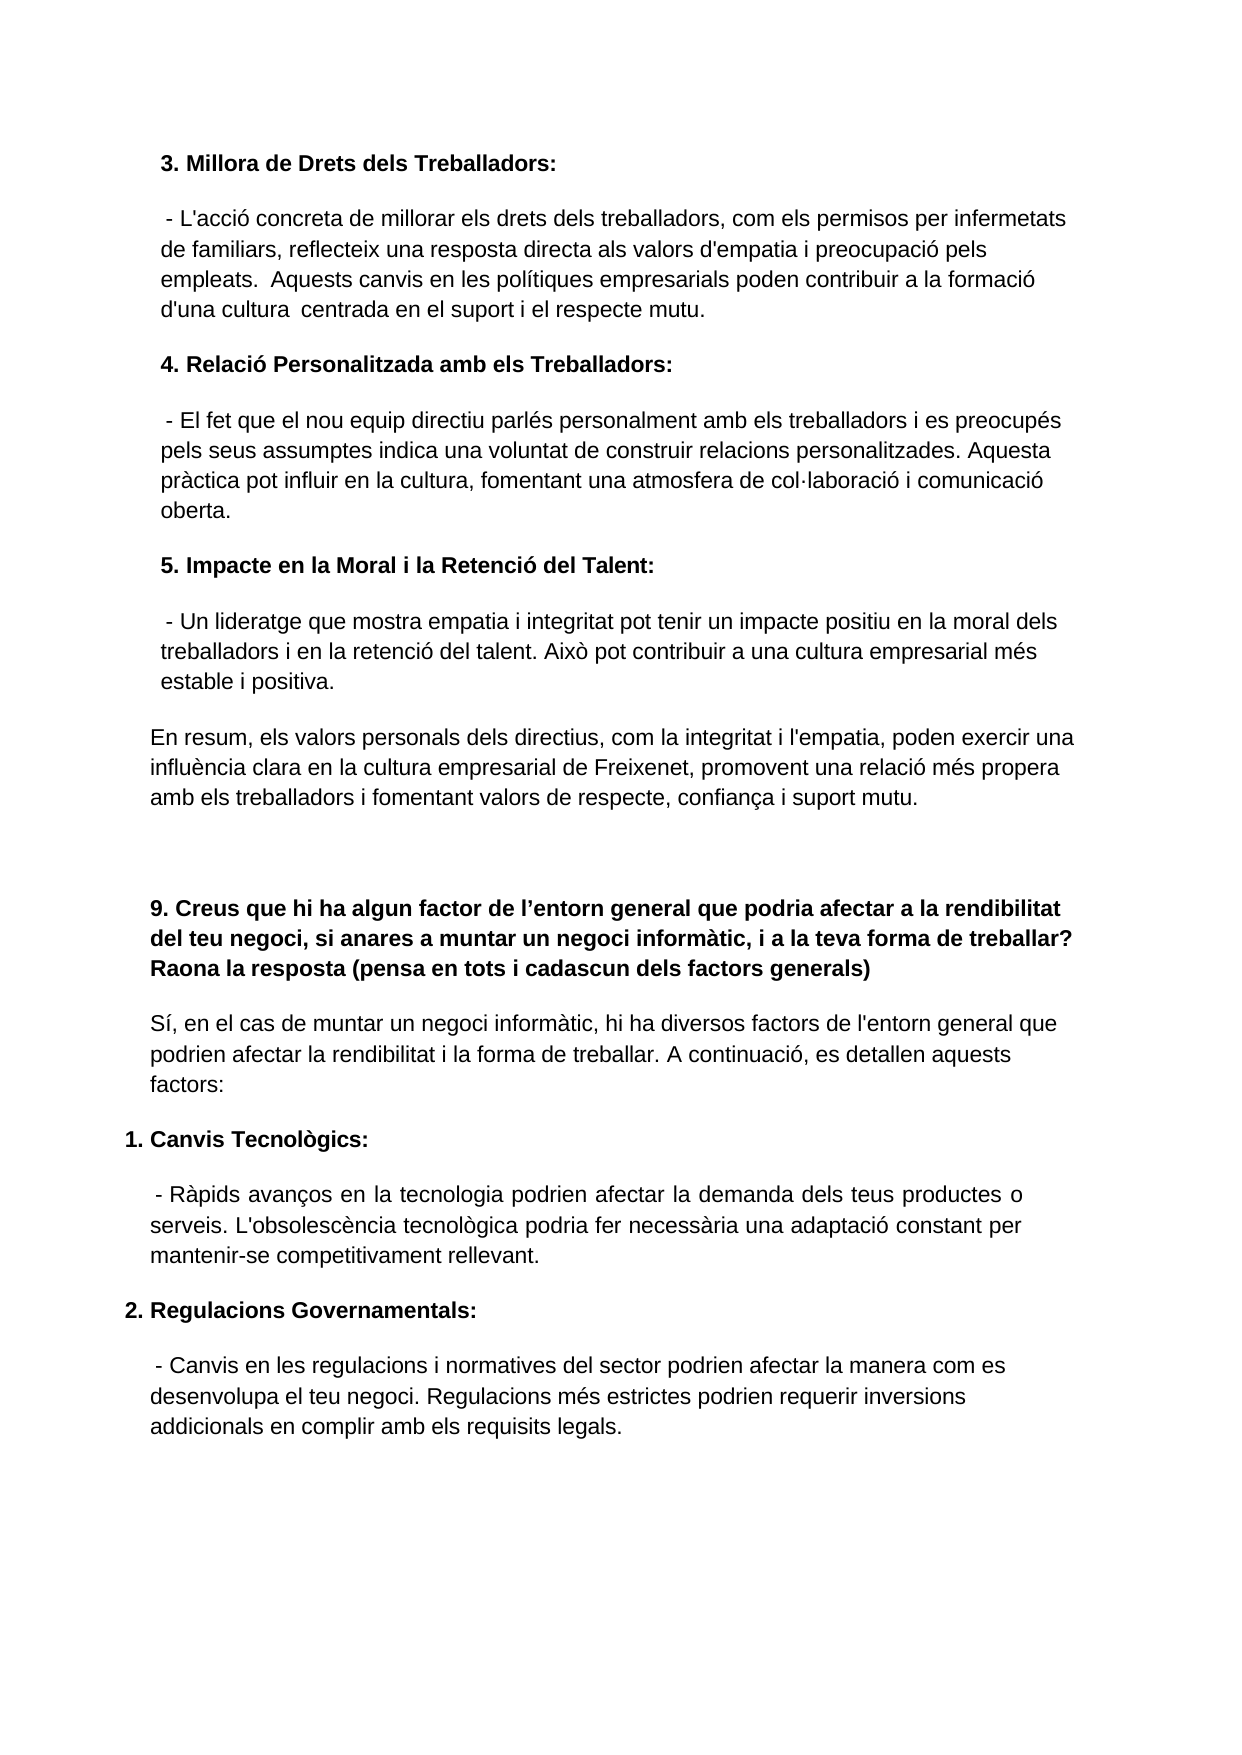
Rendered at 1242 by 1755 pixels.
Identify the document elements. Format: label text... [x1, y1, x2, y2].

subtitle 9. Creus que hi ha algun factor de l’entorn general que podria afectar a la rendibilitat del teu negoci, si anares a muntar un negoci informàtic, i a la teva forma de treballar? Raona la resposta (pensa en tots i cadascun dels factors generals) [150, 895, 1090, 981]
list Canvis Tecnològics: [124, 1126, 1102, 1152]
list El fet que el nou equip directiu parlés personalment amb els treballadors i es preocupés pels seus assumptes indica una voluntat de construir relacions personalitzades. Aquesta pràctica pot influir en la cultura, fomentant una atmosfera de col·laboració i comunicació oberta. [150, 407, 1069, 523]
list Relació Personalitzada amb els Treballadors: [160, 351, 1102, 378]
list Millora de Drets dels Treballadors: [160, 150, 1102, 176]
list L'acció concreta de millorar els drets dels treballadors, com els permisos per infermetats de familiars, reflecteix una resposta directa als valors d'empatia i preocupació pels empleats. Aquests canvis en les polítiques empresarials poden contribuir a la formació d'una cultura centrada en el suport i el respecte mutu. [150, 205, 1090, 322]
list Un lideratge que mostra empatia i integritat pot tenir un impacte positiu en la moral dels treballadors i en la retenció del talent. Això pot contribuir a una cultura empresarial més estable i positiva. [150, 608, 1069, 694]
text En resum, els valors personals dels directius, com la integritat i l'empatia, poden exercir una influència clara en la cultura empresarial de Freixenet, promovent una relació més propera amb els treballadors i fomentant valors de respecte, confiança i suport mutu. [150, 723, 1090, 810]
list Impacte en la Moral i la Retenció del Talent: [160, 552, 1102, 579]
list Canvis en les regulacions i normatives del sector podrien afectar la manera com es desenvolupa el teu negoci. Regulacions més estrictes podrien requerir inversions addicionals en complir amb els requisits legals. [137, 1352, 1027, 1439]
list Ràpids avanços en la tecnologia podrien afectar la demanda dels teus productes o serveis. L'obsolescència tecnològica podria fer necessària una adaptació constant per mantenir-se competitivament rellevant. [137, 1181, 1023, 1268]
text Sí, en el cas de muntar un negoci informàtic, hi ha diversos factors de l'entorn general que podrien afectar la rendibilitat i la forma de treballar. A continuació, es detallen aquests factors: [150, 1010, 1069, 1097]
list Regulacions Governamentals: [124, 1297, 1102, 1323]
